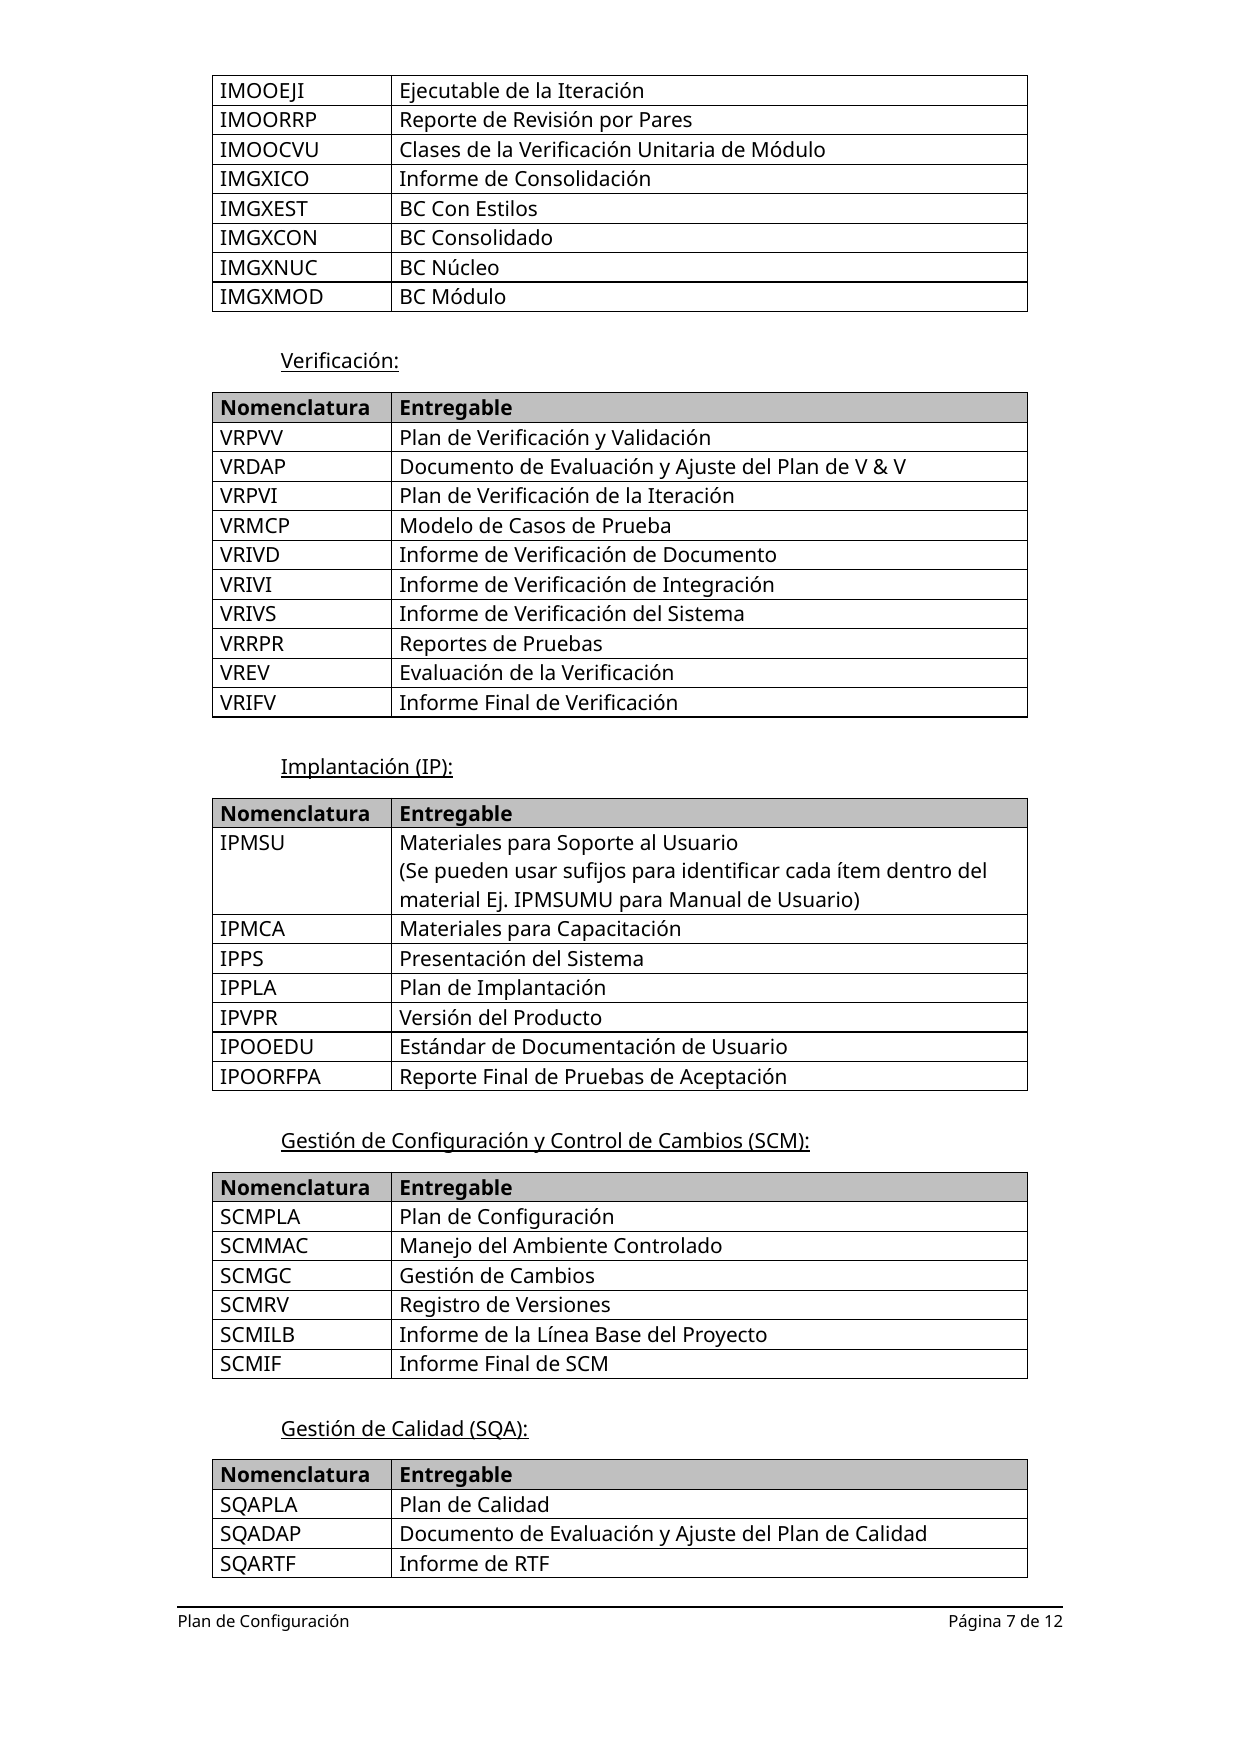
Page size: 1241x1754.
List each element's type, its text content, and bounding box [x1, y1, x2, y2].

table_cell Informe de Consolidación [392, 165, 1027, 193]
table_cell BC Consolidado [392, 224, 1027, 252]
text Gestión de Calidad (SQA): [281, 1414, 1063, 1442]
text Verificación: [281, 347, 1063, 375]
table_cell SCMILB [213, 1320, 391, 1348]
table_cell Reporte Final de Pruebas de Aceptación [392, 1062, 1027, 1090]
table_header Nomenclatura [213, 1173, 391, 1201]
table_cell SQARTF [213, 1549, 391, 1577]
table_cell Gestión de Cambios [392, 1261, 1027, 1289]
table_cell Reportes de Pruebas [392, 629, 1027, 657]
table_header Nomenclatura [213, 393, 391, 422]
table_cell Informe de la Línea Base del Proyecto [392, 1320, 1027, 1348]
table_cell VRMCP [213, 511, 391, 539]
table_cell Informe de Verificación del Sistema [392, 600, 1027, 628]
table_cell IPVPR [213, 1003, 391, 1031]
table_cell SCMRV [213, 1291, 391, 1319]
table_cell IMOOEJI [213, 76, 391, 104]
table_cell VRIVS [213, 600, 391, 628]
table_cell Informe de Verificación de Integración [392, 570, 1027, 598]
table_cell SQAPLA [213, 1490, 391, 1518]
table_cell IPMSU [213, 828, 391, 913]
table_cell SCMMAC [213, 1232, 391, 1260]
table_cell VRRPR [213, 629, 391, 657]
table_cell VRIVI [213, 570, 391, 598]
table_cell Presentación del Sistema [392, 944, 1027, 972]
table_cell IMOORRP [213, 106, 391, 134]
table_cell Modelo de Casos de Prueba [392, 511, 1027, 539]
table_cell Materiales para Capacitación [392, 915, 1027, 943]
table_cell Plan de Verificación de la Iteración [392, 482, 1027, 510]
table_cell BC Módulo [392, 283, 1027, 311]
table_cell Informe de Verificación de Documento [392, 541, 1027, 569]
table_cell SQADAP [213, 1519, 391, 1548]
table_cell IMGXEST [213, 194, 391, 222]
table_cell SCMPLA [213, 1202, 391, 1231]
table_cell Estándar de Documentación de Usuario [392, 1033, 1027, 1061]
text Implantación (IP): [281, 752, 1063, 781]
table_cell SCMGC [213, 1261, 391, 1289]
table_cell SCMIF [213, 1350, 391, 1378]
table_cell VRPVI [213, 482, 391, 510]
table_cell BC Con Estilos [392, 194, 1027, 222]
table_cell IPPS [213, 944, 391, 972]
table_cell VREV [213, 659, 391, 687]
table_cell Plan de Verificación y Validación [392, 423, 1027, 451]
table_cell Informe Final de Verificación [392, 688, 1027, 716]
table_cell IMOOCVU [213, 135, 391, 163]
table_header Entregable [392, 393, 1027, 422]
table_cell Evaluación de la Verificación [392, 659, 1027, 687]
table_cell Versión del Producto [392, 1003, 1027, 1031]
table_cell IPOORFPA [213, 1062, 391, 1090]
table_cell IPOOEDU [213, 1033, 391, 1061]
table_header Entregable [392, 799, 1027, 827]
table_cell Ejecutable de la Iteración [392, 76, 1027, 104]
table_header Nomenclatura [213, 1460, 391, 1489]
table_header Nomenclatura [213, 799, 391, 827]
table_cell VRPVV [213, 423, 391, 451]
table_cell VRIFV [213, 688, 391, 716]
table_cell VRIVD [213, 541, 391, 569]
table_cell IMGXMOD [213, 283, 391, 311]
table_cell Clases de la Verificación Unitaria de Módulo [392, 135, 1027, 163]
table_cell Documento de Evaluación y Ajuste del Plan de Calidad [392, 1519, 1027, 1548]
table_cell Materiales para Soporte al Usuario (Se pueden usar sufijos para identificar cada ítem dentro del material Ej. IPMSUMU para Manual de Usuario) [392, 828, 1027, 913]
table_header Entregable [392, 1460, 1027, 1489]
table_cell IMGXNUC [213, 253, 391, 281]
table_cell Plan de Implantación [392, 974, 1027, 1002]
table_cell IPPLA [213, 974, 391, 1002]
table_cell BC Núcleo [392, 253, 1027, 281]
table_cell Plan de Configuración [392, 1202, 1027, 1231]
table_cell Plan de Calidad [392, 1490, 1027, 1518]
text Gestión de Configuración y Control de Cambios (SCM): [281, 1126, 1063, 1154]
table_cell IPMCA [213, 915, 391, 943]
table_cell Registro de Versiones [392, 1291, 1027, 1319]
table_cell IMGXCON [213, 224, 391, 252]
table_cell Informe Final de SCM [392, 1350, 1027, 1378]
table_cell Informe de RTF [392, 1549, 1027, 1577]
table_cell Reporte de Revisión por Pares [392, 106, 1027, 134]
table_cell IMGXICO [213, 165, 391, 193]
table_cell Manejo del Ambiente Controlado [392, 1232, 1027, 1260]
table_cell VRDAP [213, 452, 391, 481]
table_cell Documento de Evaluación y Ajuste del Plan de V & V [392, 452, 1027, 481]
table_header Entregable [392, 1173, 1027, 1201]
